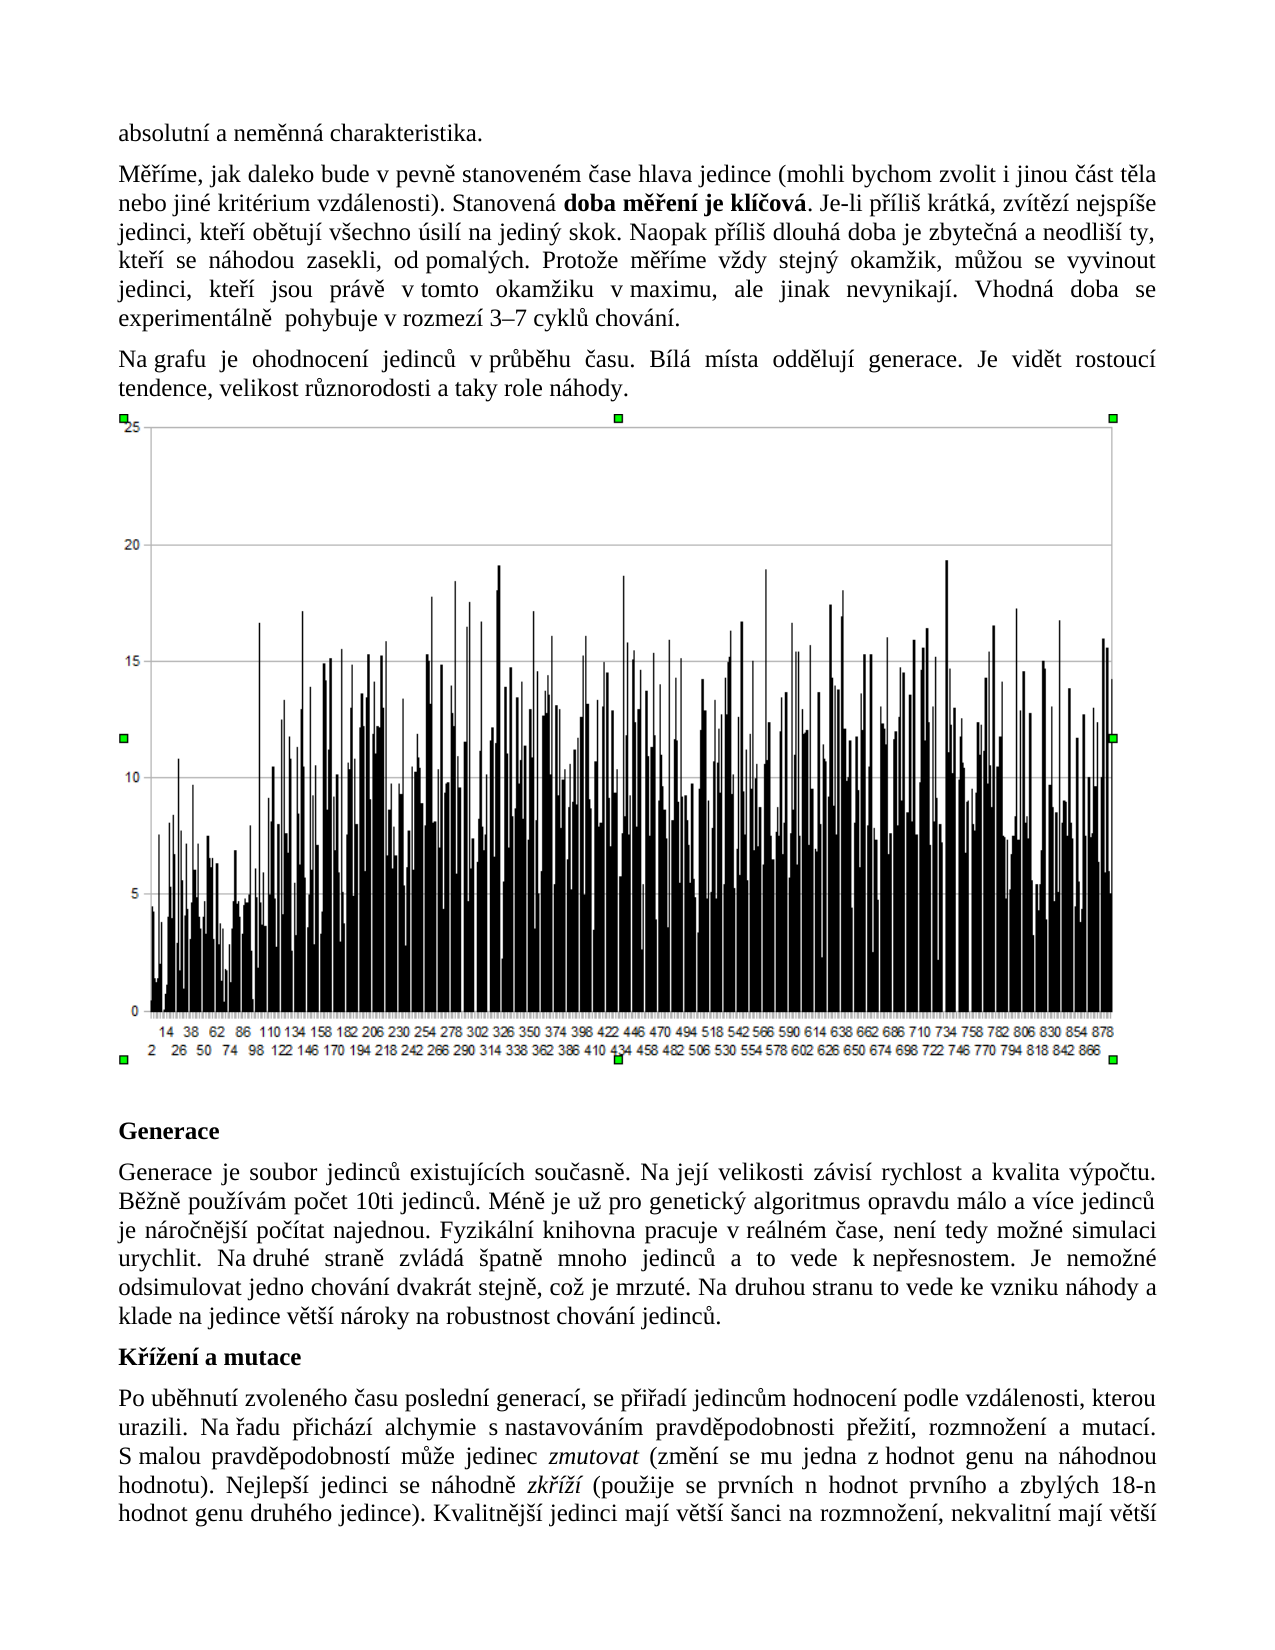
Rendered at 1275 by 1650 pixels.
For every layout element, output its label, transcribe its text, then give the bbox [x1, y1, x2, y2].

text Generace [118, 1116, 1157, 1145]
text absolutní a neměnná charakteristika. [118, 118, 1157, 147]
text Měříme, jak daleko bude v pevně stanoveném čase hlava jedince (mohli bychom zvolit i jinou část těla nebo jiné kritérium vzdálenosti). Stanovená doba měření je klíčová. Je-li příliš krátká, zvítězí nejspíše jedinci, kteří obětují všechno úsilí na jediný skok. Naopak příliš dlouhá doba je zbytečná a neodliší ty, kteří se náhodou zasekli, od pomalých. Protože měříme vždy stejný okamžik, můžou se vyvinout jedinci, kteří jsou právě v tomto okamžiku v maximu, ale jinak nevynikají. Vhodná doba se experimentálně pohybuje v rozmezí 3–7 cyklů chování. [118, 159, 1157, 332]
picture [118, 414, 1157, 1075]
text Po uběhnutí zvoleného času poslední generací, se přiřadí jedincům hodnocení podle vzdálenosti, kterou urazili. Na řadu přichází alchymie s nastavováním pravděpodobnosti přežití, rozmnožení a mutací. S malou pravděpodobností může jedinec zmutovat (změní se mu jedna z hodnot genu na náhodnou hodnotu). Nejlepší jedinci se náhodně zkříží (použije se prvních n hodnot prvního a zbylých 18-n hodnot genu druhého jedince). Kvalitnější jedinci mají větší šanci na rozmnožení, nekvalitní mají větší [118, 1383, 1157, 1527]
text Na grafu je ohodnocení jedinců v průběhu času. Bílá místa oddělují generace. Je vidět rostoucí tendence, velikost různorodosti a taky role náhody. [118, 344, 1157, 402]
text Generace je soubor jedinců existujících současně. Na její velikosti závisí rychlost a kvalita výpočtu. Běžně používám počet 10ti jedinců. Méně je už pro genetický algoritmus opravdu málo a více jedinců je náročnější počítat najednou. Fyzikální knihovna pracuje v reálném čase, není tedy možné simulaci urychlit. Na druhé straně zvládá špatně mnoho jedinců a to vede k nepřesnostem. Je nemožné odsimulovat jedno chování dvakrát stejně, což je mrzuté. Na druhou stranu to vede ke vzniku náhody a klade na jedince větší nároky na robustnost chování jedinců. [118, 1157, 1157, 1330]
text Křížení a mutace [118, 1342, 1157, 1371]
